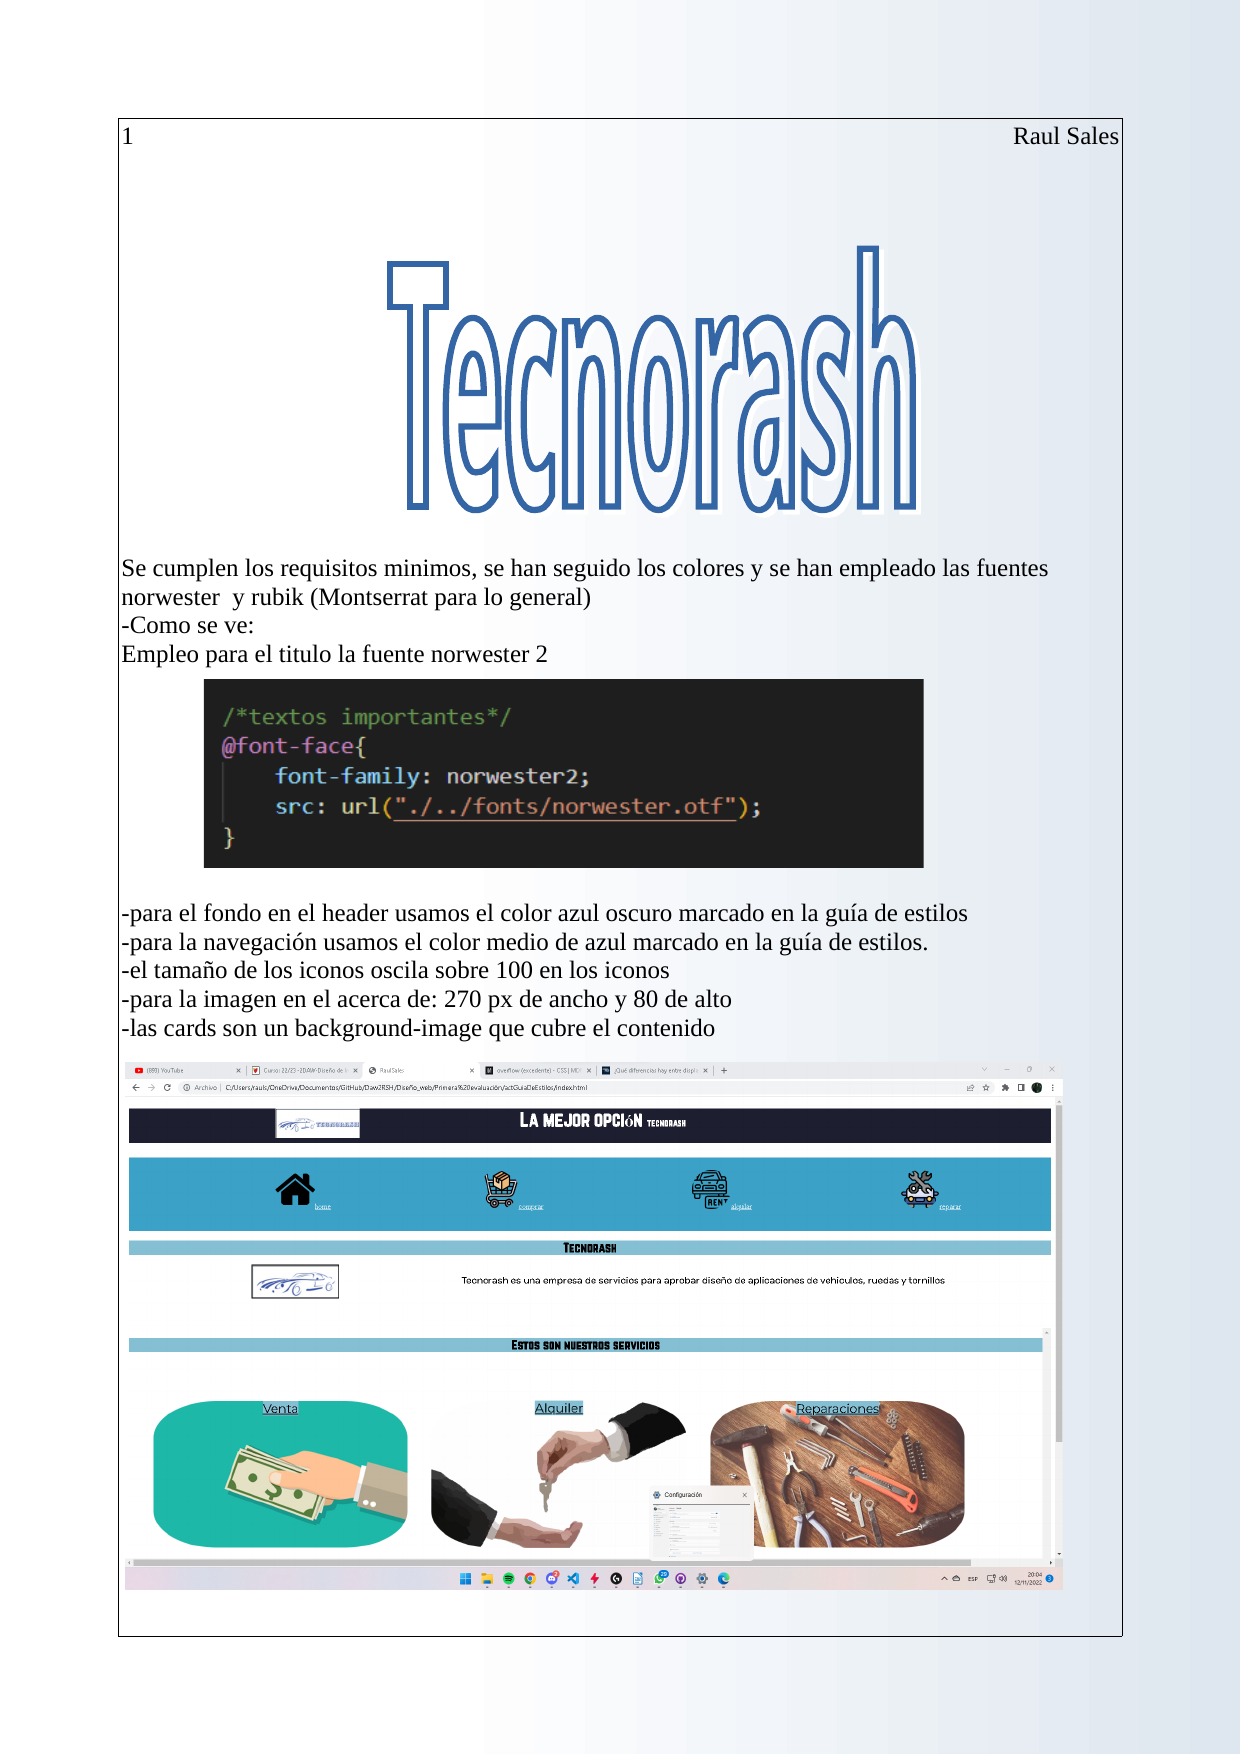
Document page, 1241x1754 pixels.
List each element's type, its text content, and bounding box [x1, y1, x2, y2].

picture [203, 679, 924, 868]
text -Como se ve: [121, 611, 1119, 639]
text Se cumplen los requisitos minimos, se han seguido los colores y se han empleado las fuentes norwester y rubik (Montserrat para lo general) [121, 553, 1119, 611]
picture [125, 1062, 1063, 1590]
text -para el fondo en el header usamos el color azul oscuro marcado en la guía de estilos [121, 898, 1119, 927]
text -para la navegación usamos el color medio de azul marcado en la guía de estilos. [121, 927, 1119, 956]
text -el tamaño de los iconos oscila sobre 100 en los iconos [121, 956, 1119, 984]
text Empleo para el titulo la fuente norwester 2 [121, 639, 1119, 668]
text -para la imagen en el acerca de: 270 px de ancho y 80 de alto [121, 984, 1119, 1013]
text -las cards son un background-image que cubre el contenido [121, 1013, 1119, 1042]
